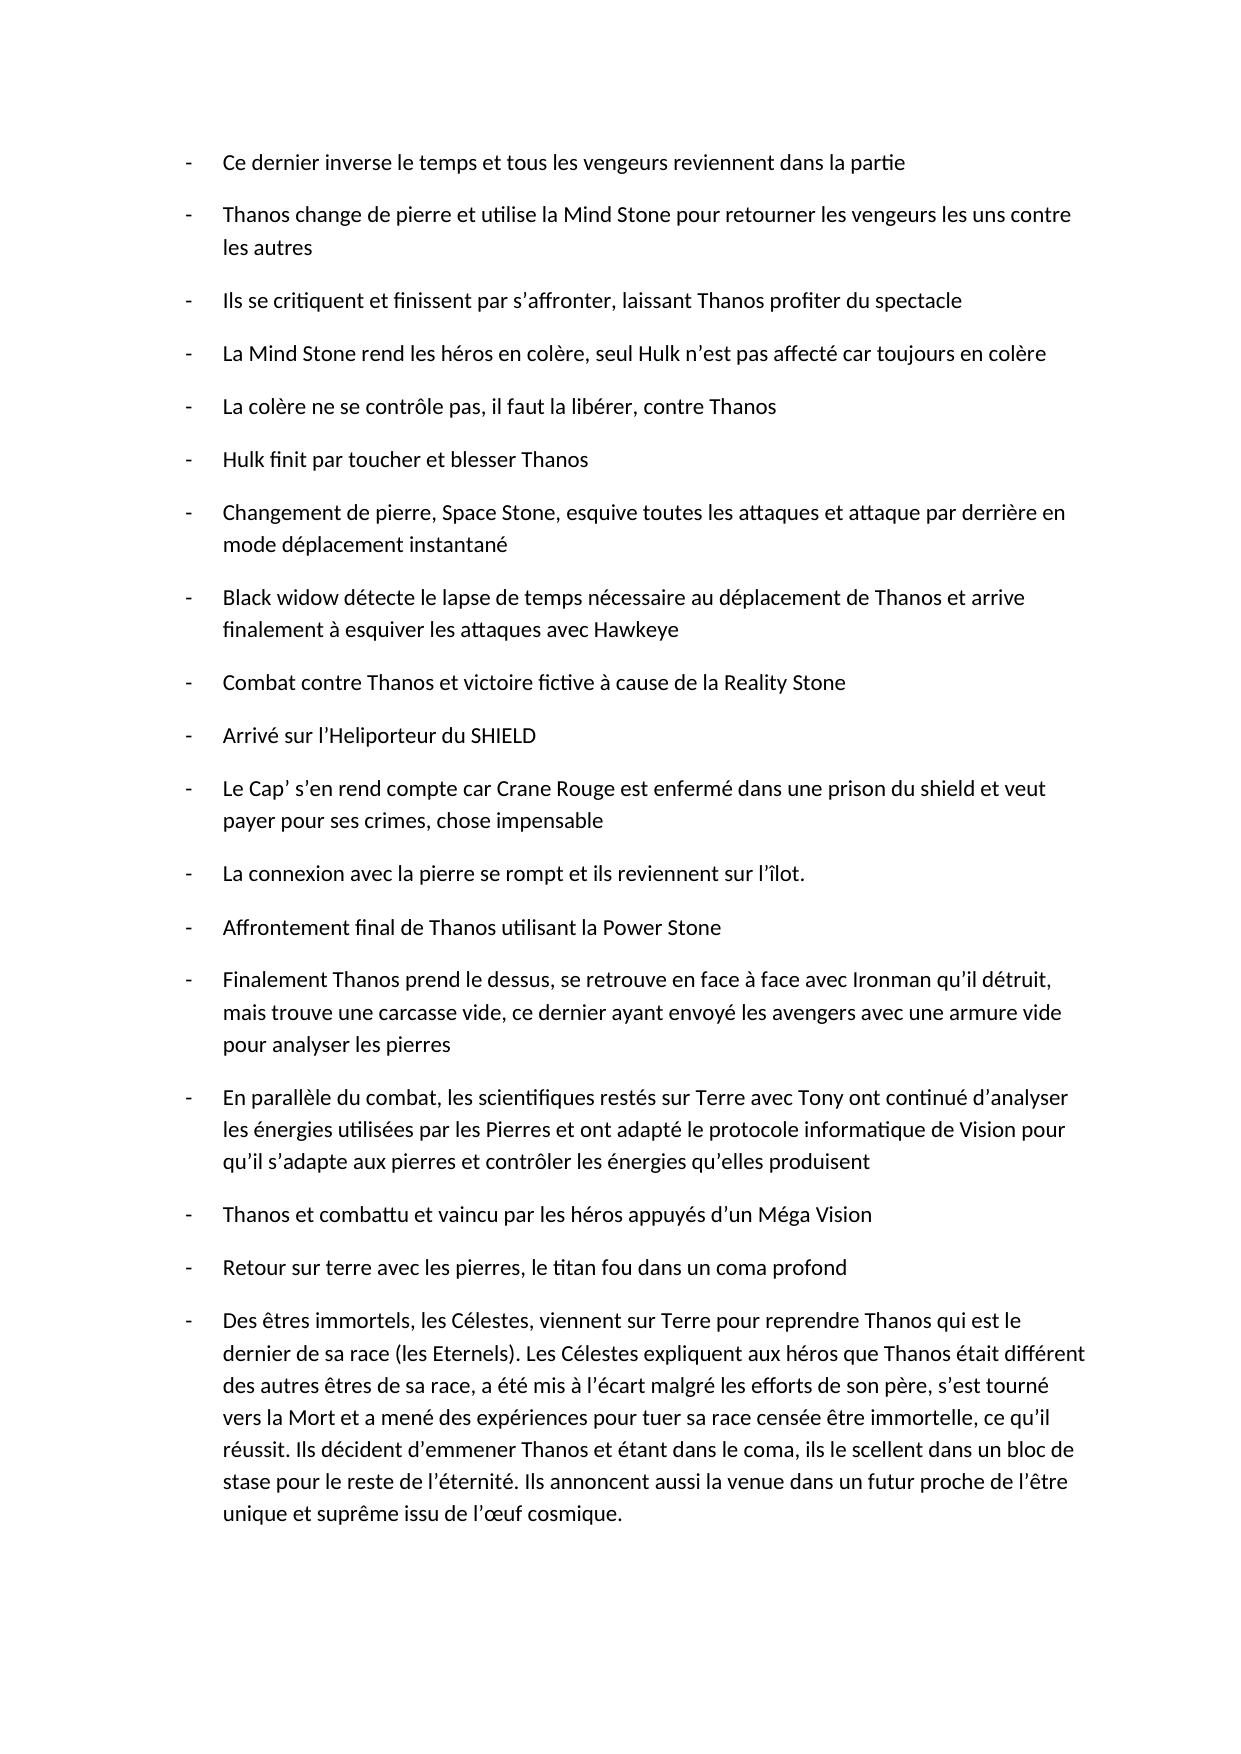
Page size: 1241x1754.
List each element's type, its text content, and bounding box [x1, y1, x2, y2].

list Finalement Thanos prend le dessus, se retrouve en face à face avec Ironman qu’il détruit, mais trouve une carcasse vide, ce dernier ayant envoyé les avengers avec une armure vide pour analyser les pierres [185, 966, 1093, 1058]
list Des êtres immortels, les Célestes, viennent sur Terre pour reprendre Thanos qui est le dernier de sa race (les Eternels). Les Célestes expliquent aux héros que Thanos était différent des autres êtres de sa race, a été mis à l’écart malgré les efforts de son père, s’est tourné vers la Mort et a mené des expériences pour tuer sa race censée être immortelle, ce qu’il réussit. Ils décident d’emmener Thanos et étant dans le coma, ils le scellent dans un bloc de stase pour le reste de l’éternité. Ils annoncent aussi la venue dans un futur proche de l’être unique et suprême issu de l’œuf cosmique. [185, 1306, 1093, 1528]
list Hulk finit par toucher et blesser Thanos [185, 445, 1093, 473]
list Affrontement final de Thanos utilisant la Power Stone [185, 913, 1093, 941]
list Thanos change de pierre et utilise la Mind Stone pour retourner les vengeurs les uns contre les autres [185, 201, 1093, 261]
list La connexion avec la pierre se rompt et ils reviennent sur l’îlot. [185, 859, 1093, 888]
list Le Cap’ s’en rend compte car Crane Rouge est enfermé dans une prison du shield et veut payer pour ses crimes, chose impensable [185, 774, 1093, 834]
list Combat contre Thanos et victoire fictive à cause de la Reality Stone [185, 668, 1093, 696]
list La colère ne se contrôle pas, il faut la libérer, contre Thanos [185, 392, 1093, 420]
list Changement de pierre, Space Stone, esquive toutes les attaques et attaque par derrière en mode déplacement instantané [185, 498, 1093, 558]
list Ils se critiquent et finissent par s’affronter, laissant Thanos profiter du spectacle [185, 286, 1093, 314]
list La Mind Stone rend les héros en colère, seul Hulk n’est pas affecté car toujours en colère [185, 339, 1093, 367]
list En parallèle du combat, les scientifiques restés sur Terre avec Tony ont continué d’analyser les énergies utilisées par les Pierres et ont adapté le protocole informatique de Vision pour qu’il s’adapte aux pierres et contrôler les énergies qu’elles produisent [185, 1083, 1093, 1175]
list Black widow détecte le lapse de temps nécessaire au déplacement de Thanos et arrive finalement à esquiver les attaques avec Hawkeye [185, 583, 1093, 643]
list Ce dernier inverse le temps et tous les vengeurs reviennent dans la partie [185, 148, 1093, 176]
list Retour sur terre avec les pierres, le titan fou dans un coma profond [185, 1253, 1093, 1281]
list Thanos et combattu et vaincu par les héros appuyés d’un Méga Vision [185, 1200, 1093, 1228]
list Arrivé sur l’Heliporteur du SHIELD [185, 721, 1093, 749]
